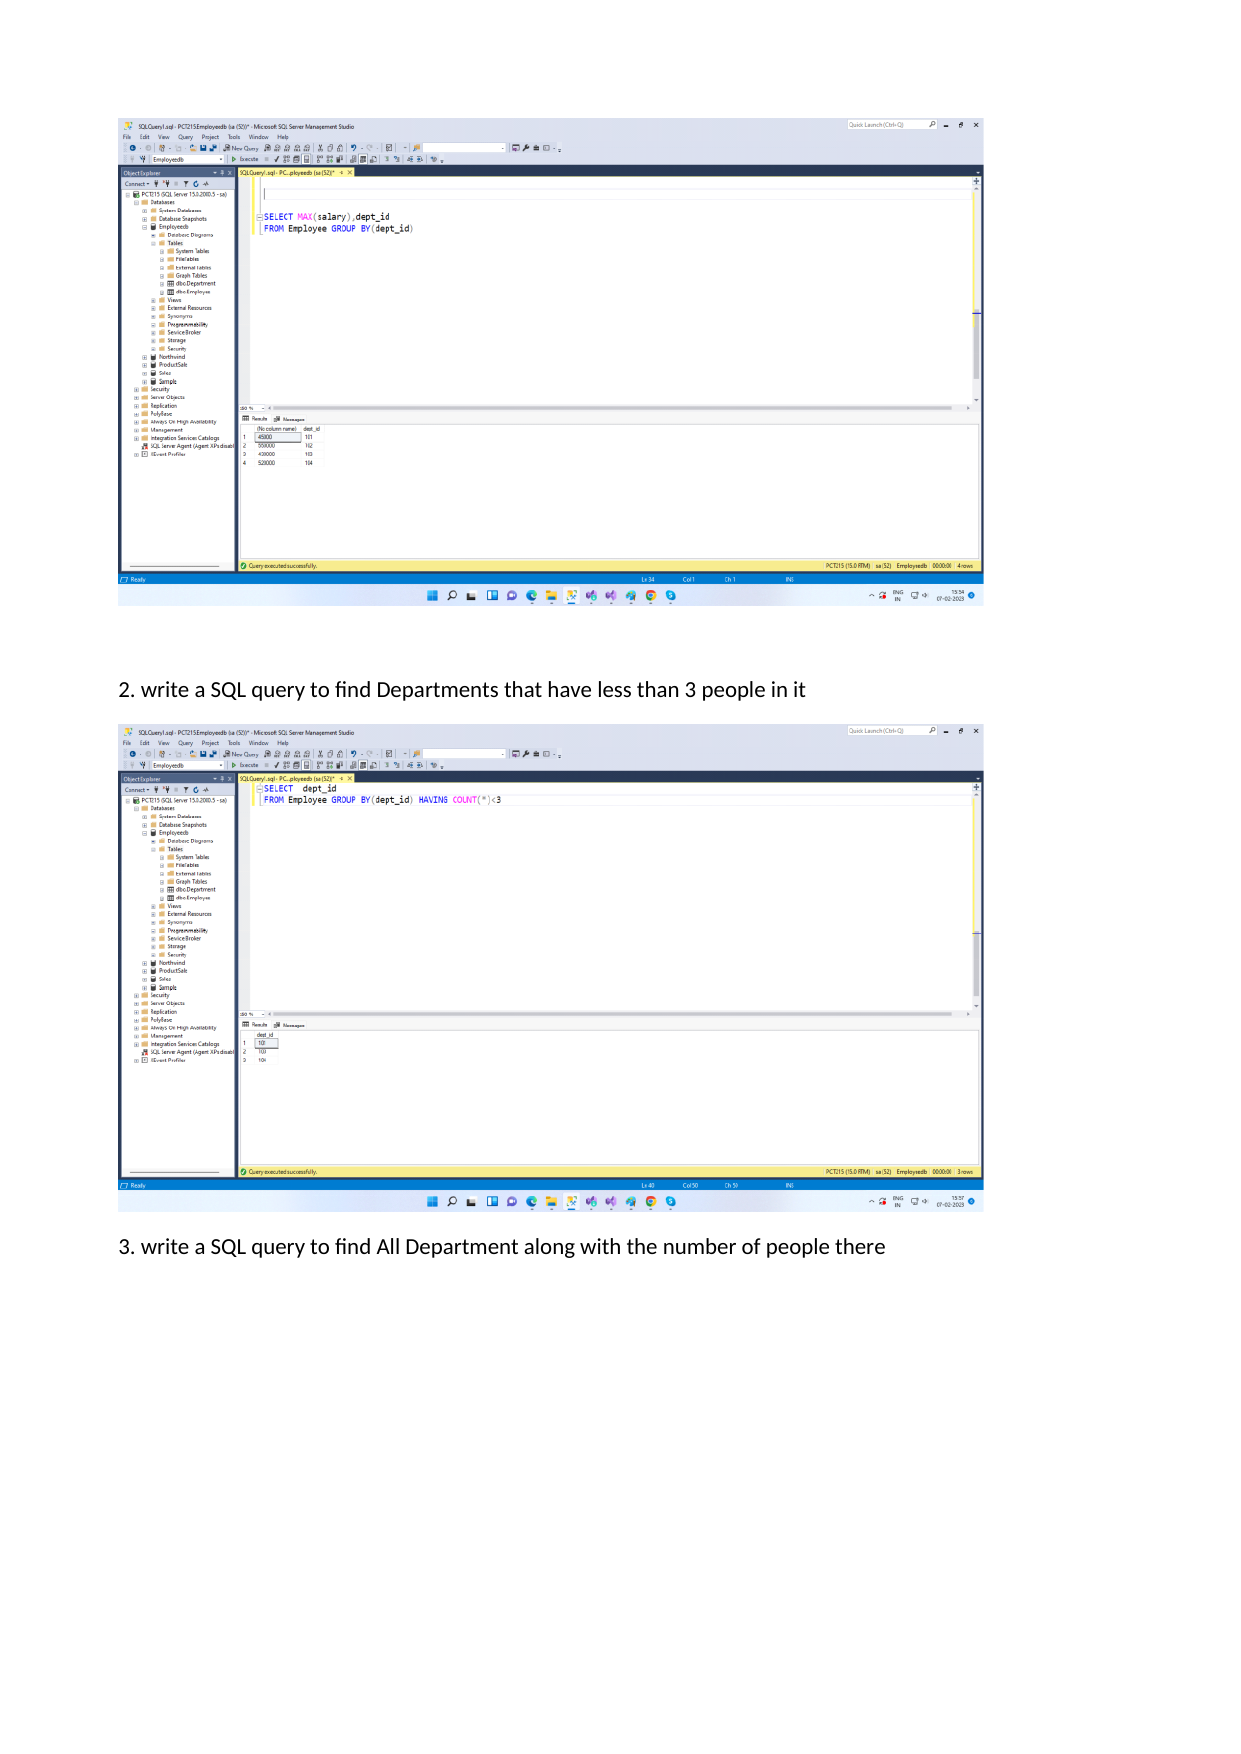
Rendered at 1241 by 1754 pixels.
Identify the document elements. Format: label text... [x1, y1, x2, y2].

text 2. write a SQL query to find Departments that have less than 3 people in it [118, 675, 1122, 703]
text 3. write a SQL query to find All Department along with the number of people there [118, 1232, 1122, 1261]
